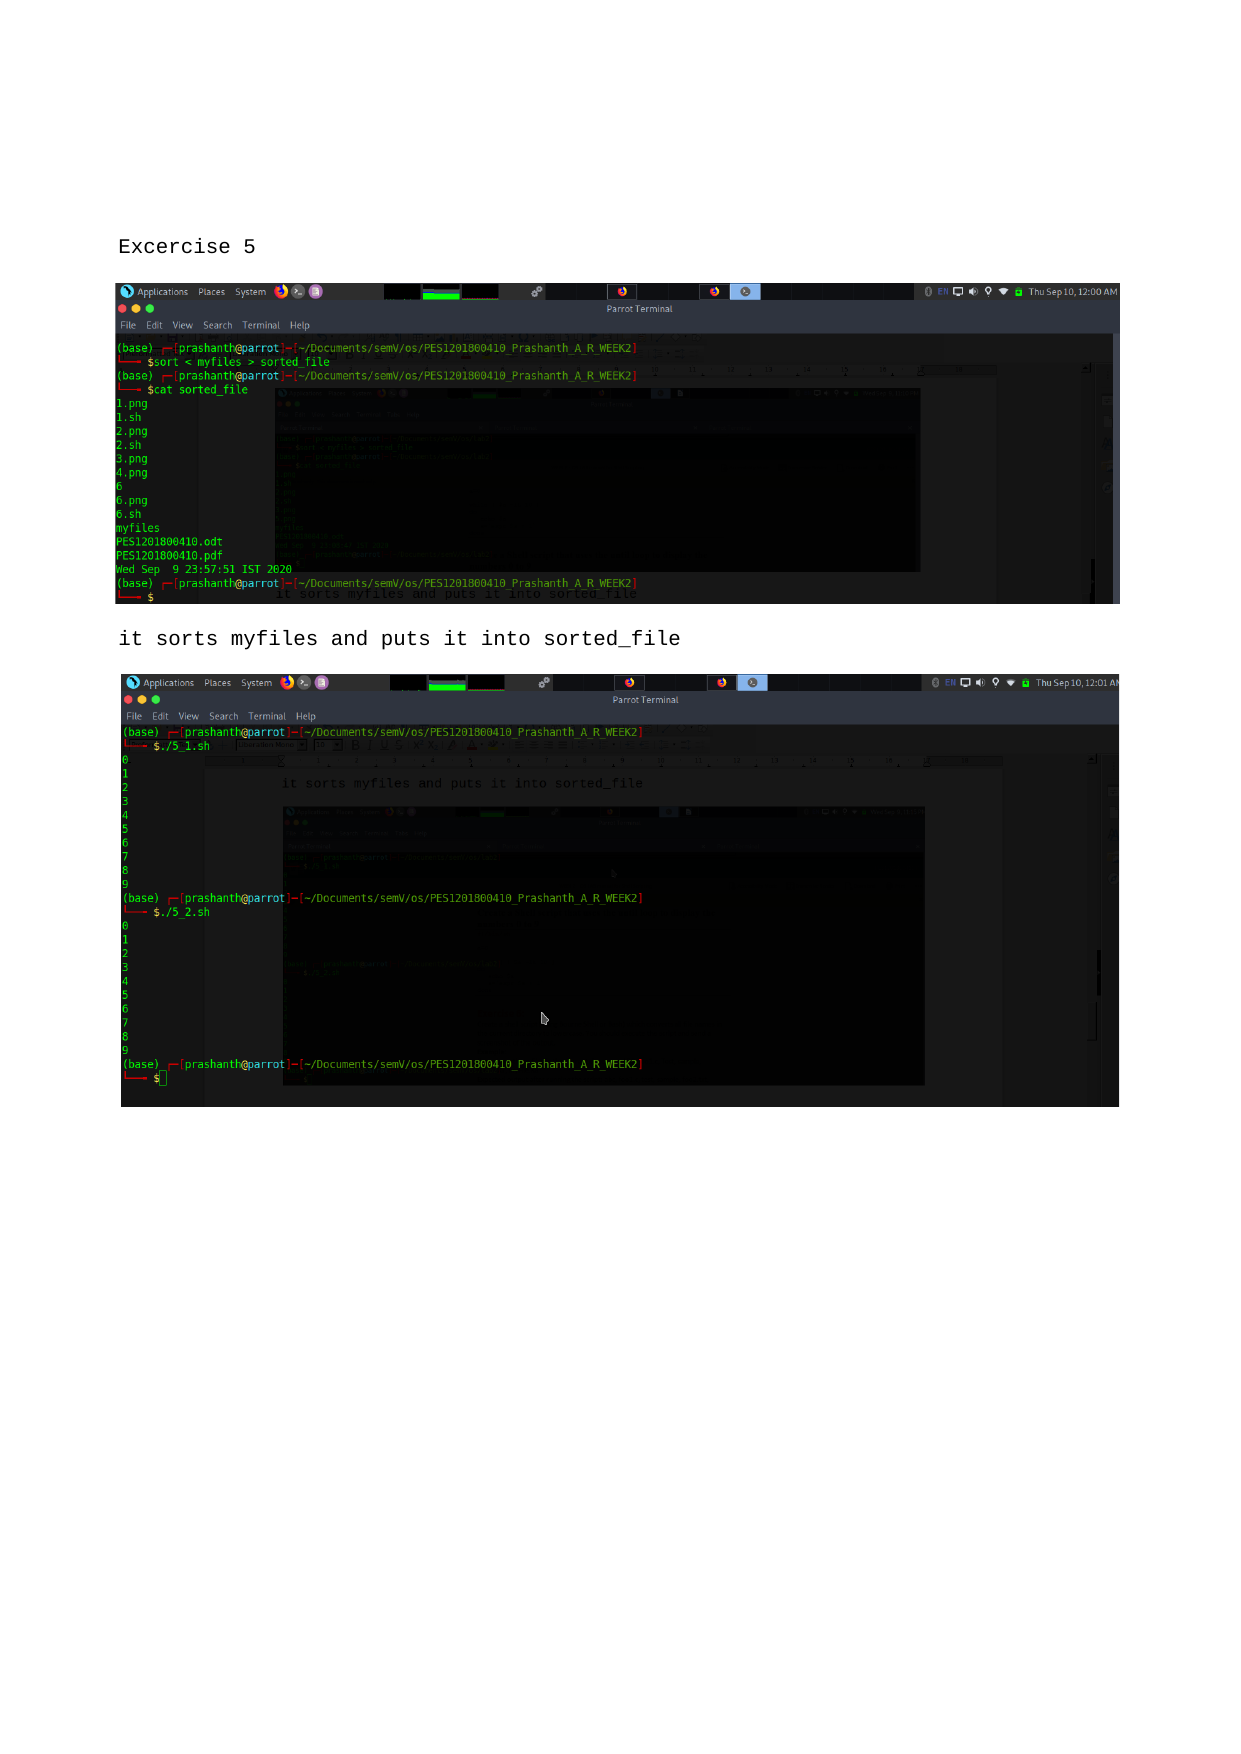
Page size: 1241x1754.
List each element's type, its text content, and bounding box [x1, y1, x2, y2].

picture [121, 674, 1120, 1107]
text it sorts myfiles and puts it into sorted_file [118, 627, 1122, 651]
text Excercise 5 [118, 236, 1122, 260]
picture [115, 283, 1108, 604]
